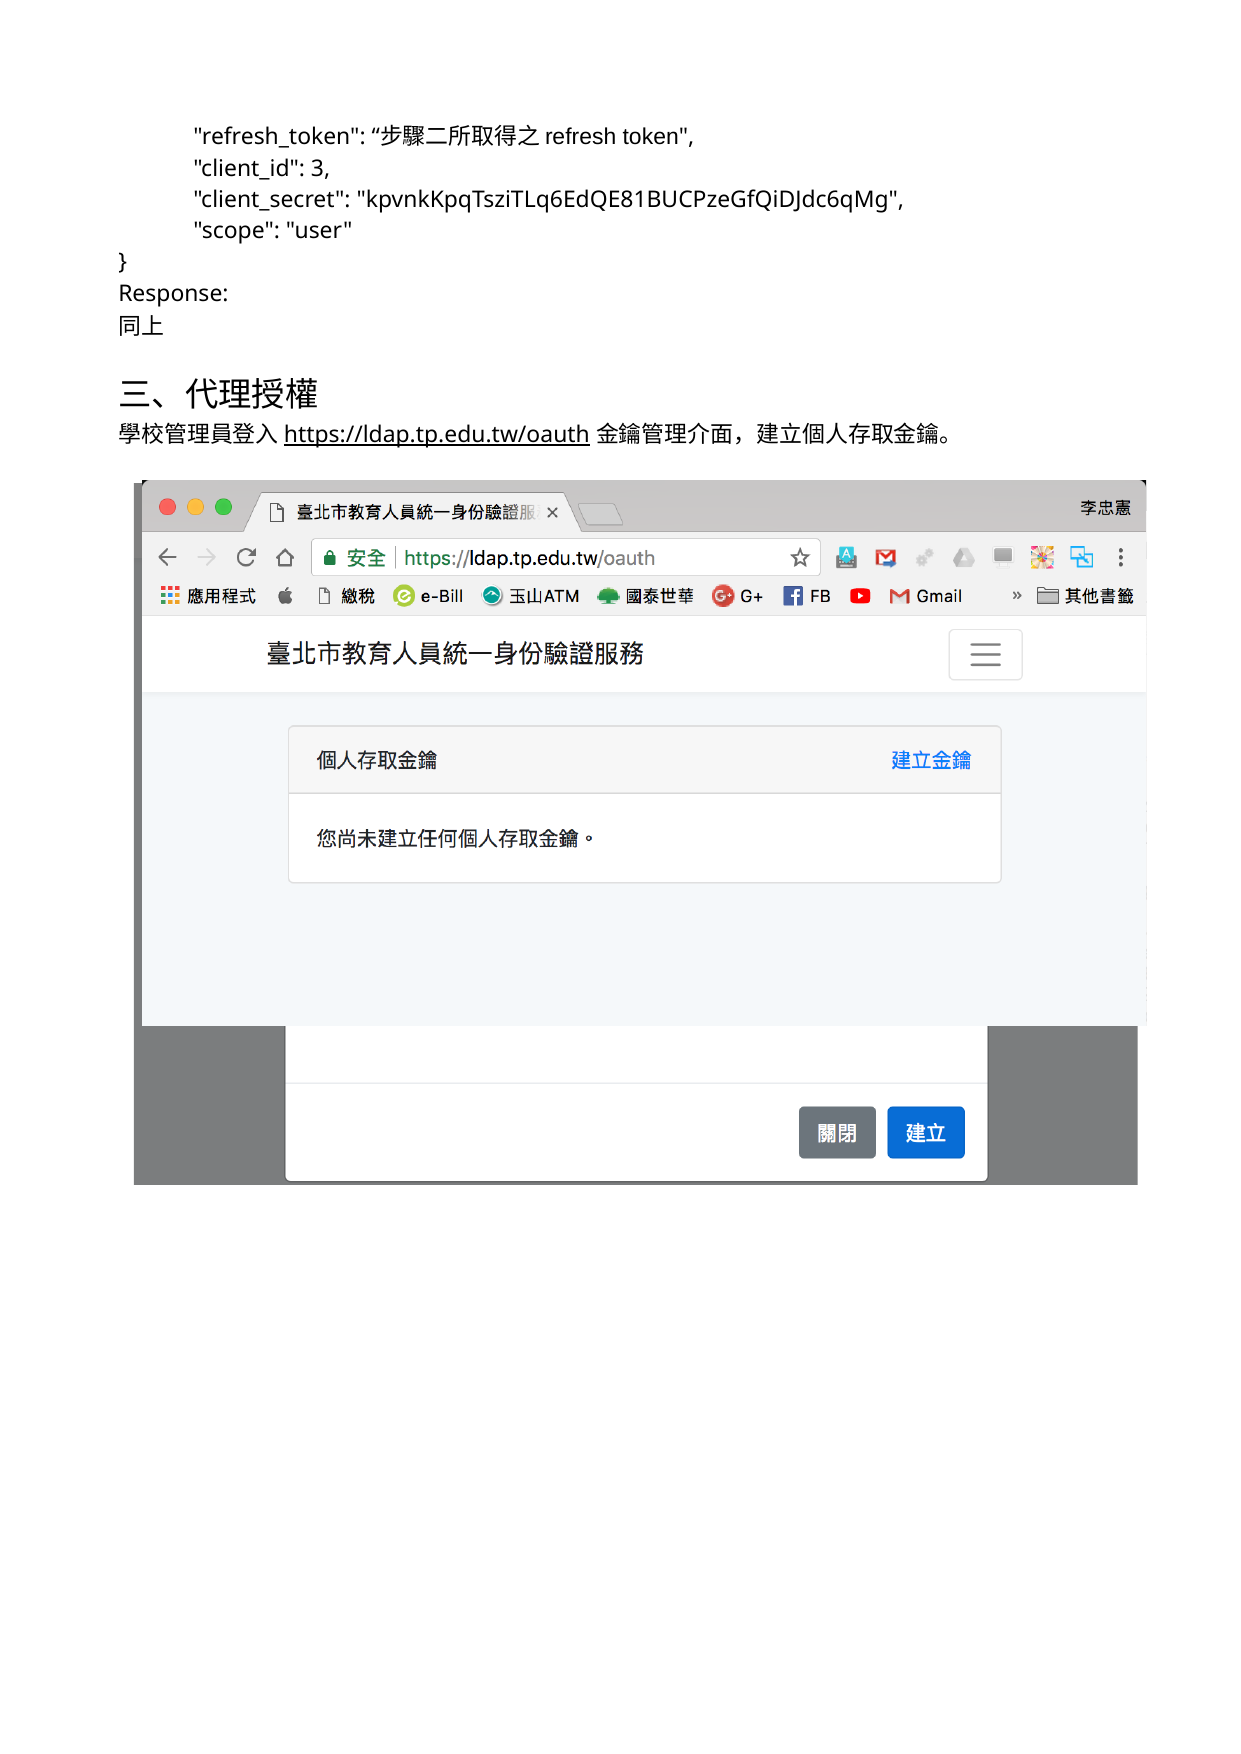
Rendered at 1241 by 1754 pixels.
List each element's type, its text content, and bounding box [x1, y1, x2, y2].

picture [133, 480, 1147, 1185]
text "client_id": 3, [118, 151, 1122, 183]
text "refresh_token": “步驟二所取得之refresh token", [118, 118, 1122, 151]
text Response: [118, 276, 1122, 308]
text 三、代理授權 [118, 367, 1122, 416]
text 同上 [118, 308, 1122, 341]
text "client_secret": "kpvnkKpqTsziTLq6EdQE81BUCPzeGfQiDJdc6qMg", [118, 183, 1122, 214]
text "scope": "user" [118, 214, 1122, 245]
text } [118, 245, 1122, 276]
text 學校管理員登入 https://ldap.tp.edu.tw/oauth 金鑰管理介面，建立個人存取金鑰。 [118, 416, 1122, 449]
